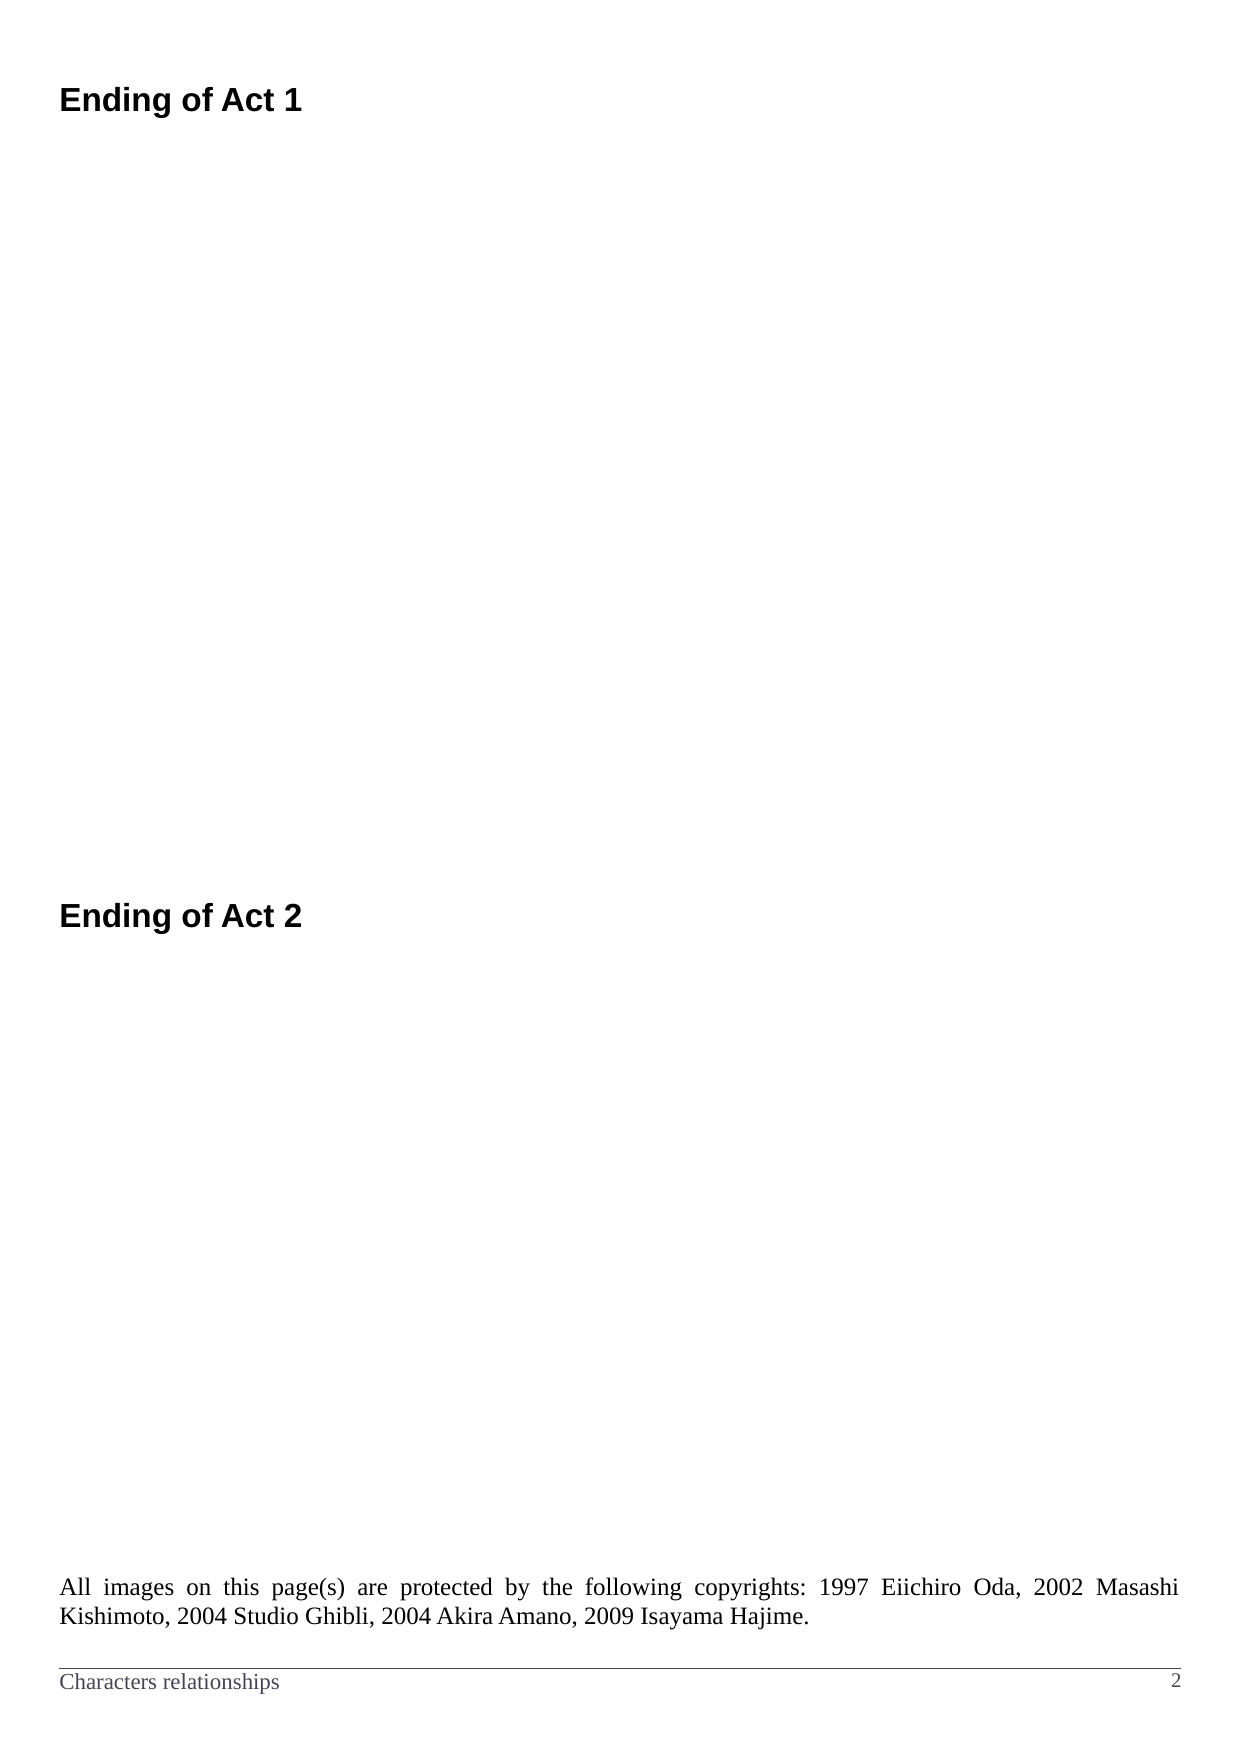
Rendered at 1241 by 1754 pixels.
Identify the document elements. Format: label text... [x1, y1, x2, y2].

text All images on this page(s) are protected by the following copyrights: 1997 Eiichiro Oda, 2002 Masashi Kishimoto, 2004 Studio Ghibli, 2004 Akira Amano, 2009 Isayama Hajime. [59, 1572, 1181, 1629]
subtitle Ending of Act 1 [59, 80, 1181, 118]
subtitle Ending of Act 2 [59, 896, 1181, 935]
